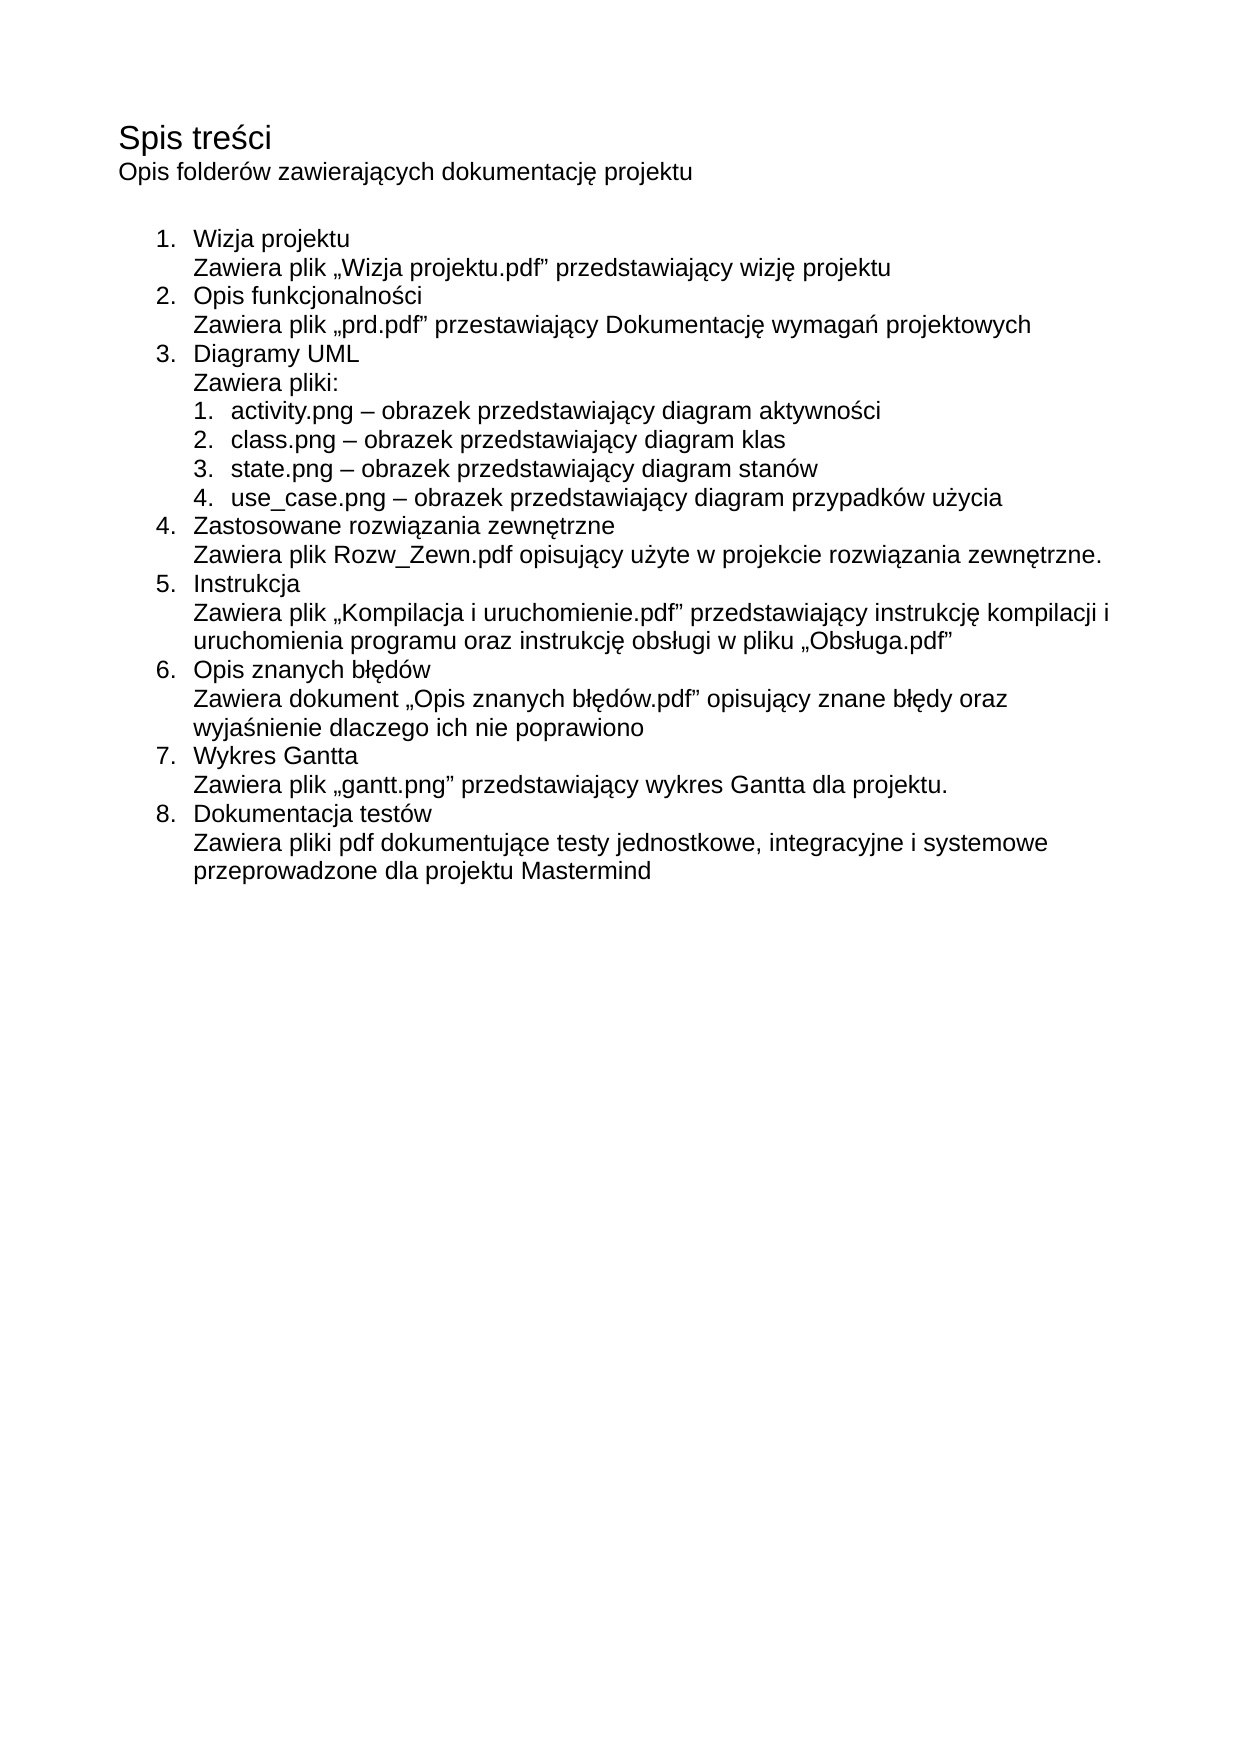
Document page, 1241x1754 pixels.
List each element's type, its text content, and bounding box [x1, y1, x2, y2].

list class.png – obrazek przedstawiający diagram klas [193, 425, 1122, 454]
list Zawiera plik „gantt.png” przedstawiający wykres Gantta dla projektu. [156, 770, 1122, 799]
list use_case.png – obrazek przedstawiający diagram przypadków użycia [193, 482, 1122, 511]
text Opis folderów zawierających dokumentację projektu [118, 157, 1122, 185]
list Wykres Gantta [156, 741, 1122, 770]
list Wizja projektu [156, 224, 1122, 252]
list state.png – obrazek przedstawiający diagram stanów [193, 454, 1122, 482]
list Zawiera plik „Wizja projektu.pdf” przedstawiający wizję projektu [156, 252, 1122, 281]
list Diagramy UML [156, 339, 1122, 367]
list Dokumentacja testów [156, 799, 1122, 827]
list Opis funkcjonalności [156, 281, 1122, 310]
list Zawiera plik „prd.pdf” przestawiający Dokumentację wymagań projektowych [156, 310, 1122, 339]
list Instrukcja [156, 569, 1122, 597]
list Zawiera pliki pdf dokumentujące testy jednostkowe, integracyjne i systemowe przeprowadzone dla projektu Mastermind [156, 827, 1122, 885]
list Zawiera plik Rozw_Zewn.pdf opisujący użyte w projekcie rozwiązania zewnętrzne. [156, 540, 1122, 569]
text Spis treści [118, 118, 1122, 157]
list activity.png – obrazek przedstawiający diagram aktywności [193, 396, 1122, 425]
list Zawiera pliki: [156, 367, 1122, 396]
list Zawiera plik „Kompilacja i uruchomienie.pdf” przedstawiający instrukcję kompilacji i uruchomienia programu oraz instrukcję obsługi w pliku „Obsługa.pdf” [156, 597, 1122, 655]
list Zastosowane rozwiązania zewnętrzne [156, 511, 1122, 540]
list Opis znanych błędów [156, 655, 1122, 684]
list Zawiera dokument „Opis znanych błędów.pdf” opisujący znane błędy oraz wyjaśnienie dlaczego ich nie poprawiono [156, 684, 1122, 741]
